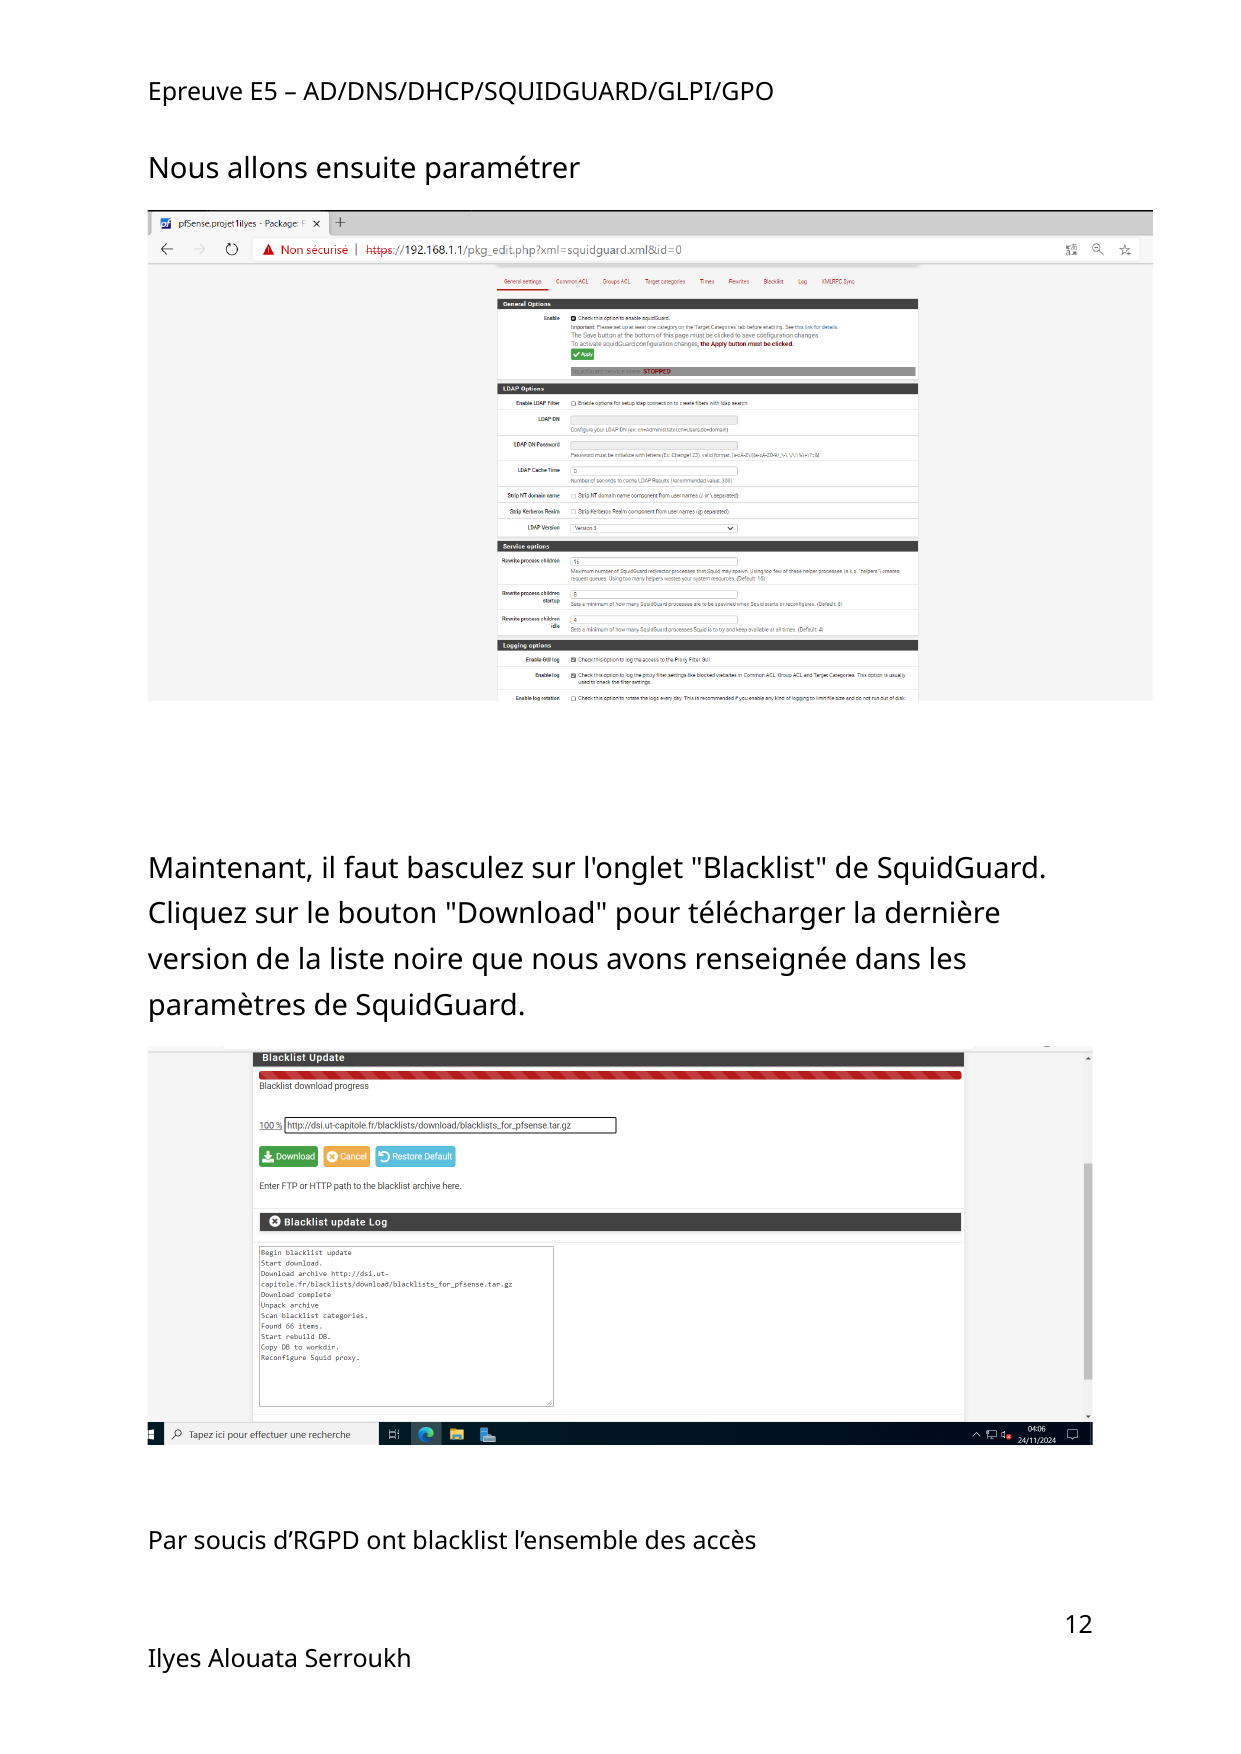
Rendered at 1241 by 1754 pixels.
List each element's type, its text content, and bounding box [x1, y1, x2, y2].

text Par soucis d’RGPD ont blacklist l’ensemble des accès [148, 1523, 1093, 1557]
text Maintenant, il faut basculez sur l'onglet "Blacklist" de SquidGuard. Cliquez sur le bouton "Download" pour télécharger la dernière version de la liste noire que nous avons renseignée dans les paramètres de SquidGuard. [148, 847, 1093, 1024]
text Nous allons ensuite paramétrer [148, 148, 1093, 187]
